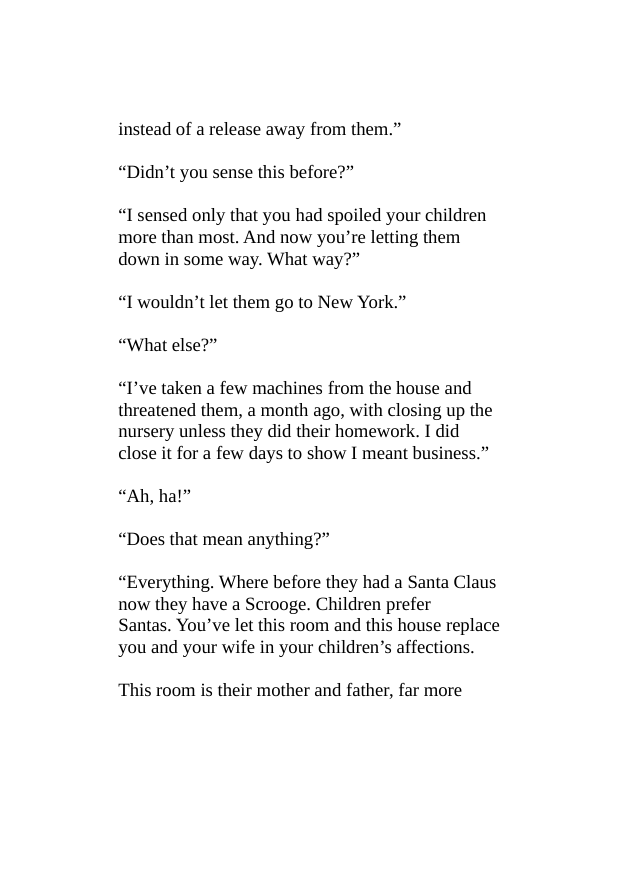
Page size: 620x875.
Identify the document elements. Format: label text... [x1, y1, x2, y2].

text This room is their mother and father, far more [118, 657, 501, 700]
text instead of a release away from them.” “Didn’t you sense this before?” “I sensed only that you had spoiled your children more than most. And now you’re letting them down in some way. What way?” “I wouldn’t let them go to New York.” “What else?” “I’ve taken a few machines from the house and threatened them, a month ago, with closing up the nursery unless they did their homework. I did close it for a few days to show I meant business.” “Ah, ha!” “Does that mean anything?” “Everything. Where before they had a Santa Claus now they have a Scrooge. Children prefer Santas. You’ve let this room and this house replace you and your wife in your children’s affections. [118, 118, 501, 657]
